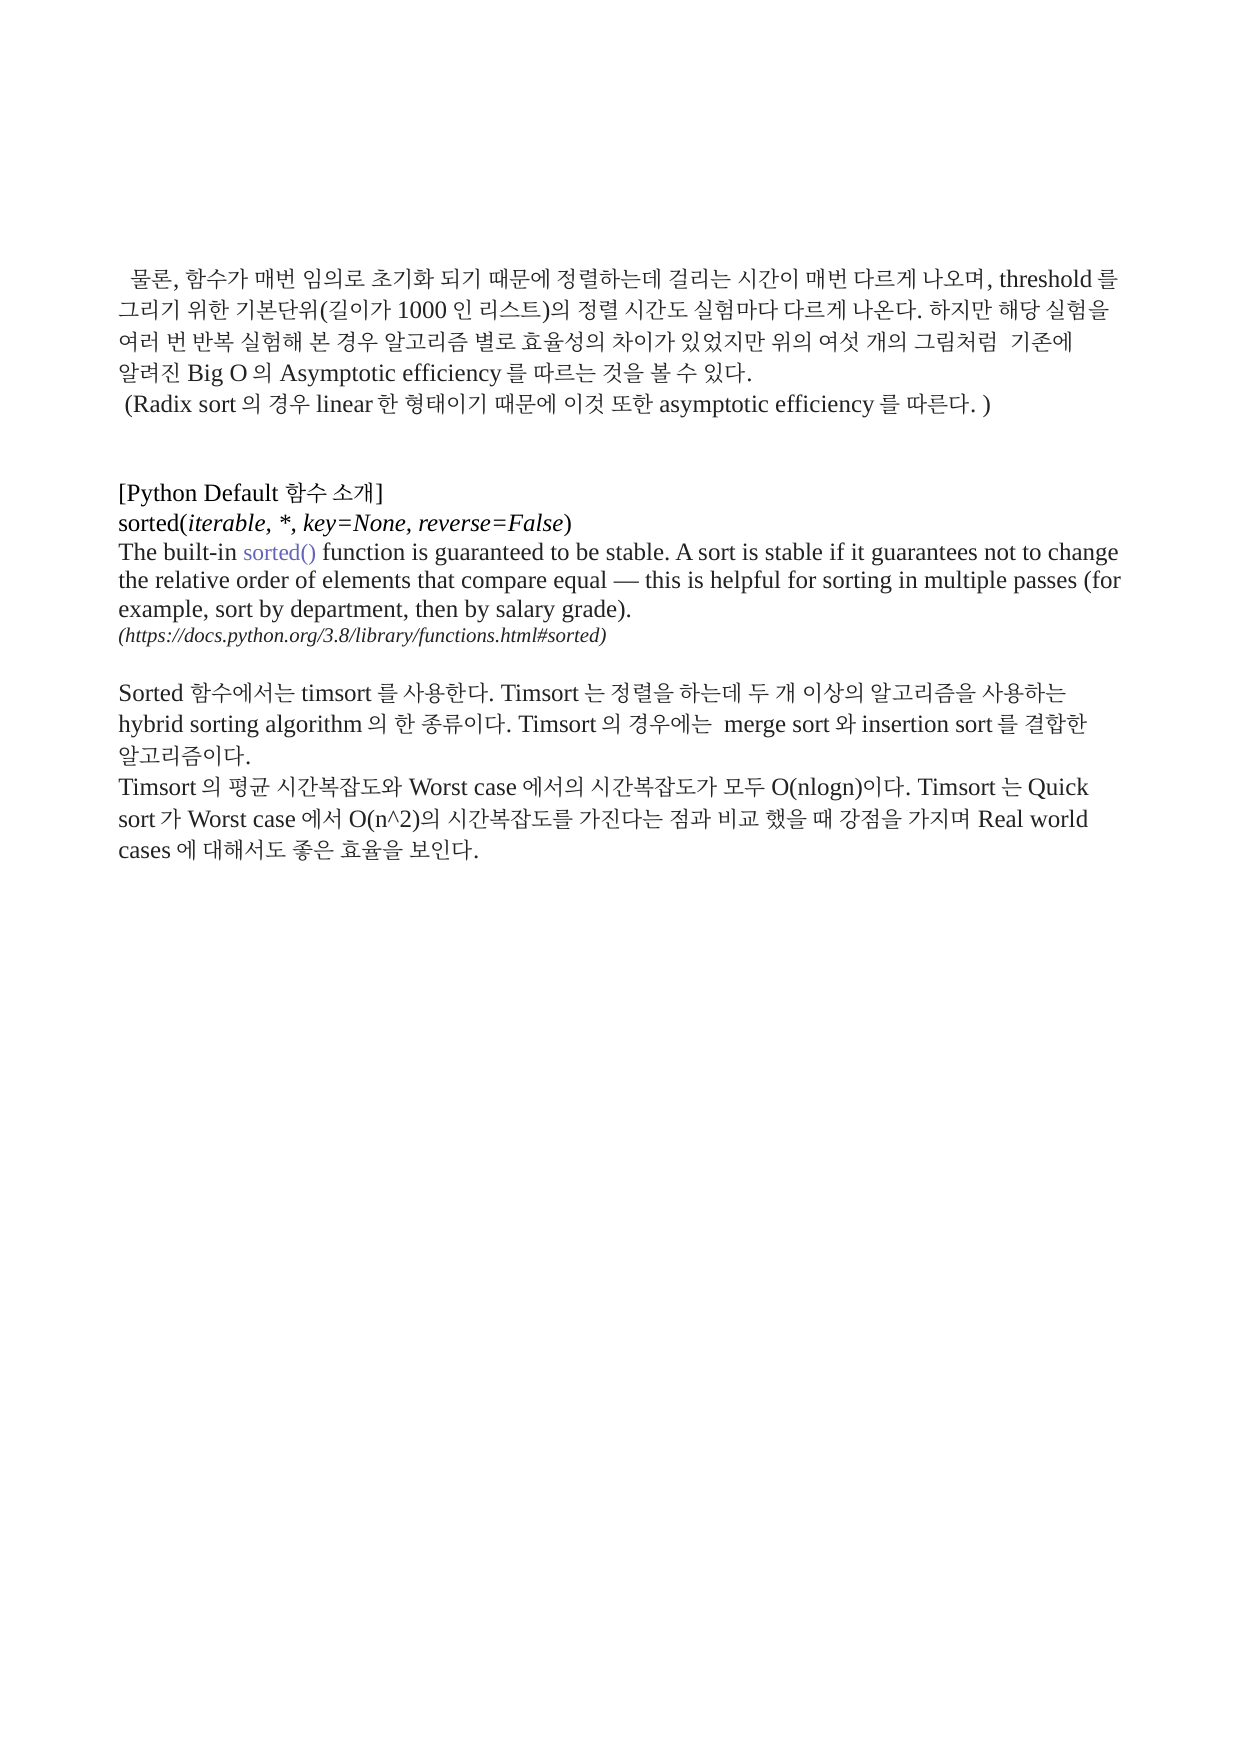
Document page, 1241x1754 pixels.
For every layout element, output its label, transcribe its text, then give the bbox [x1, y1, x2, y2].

text (Radix sort의 경우 linear한 형태이기 때문에 이것 또한 asymptotic efficiency를 따른다. ) [118, 388, 1122, 419]
text 물론, 함수가 매번 임의로 초기화 되기 때문에 정렬하는데 걸리는 시간이 매번 다르게 나오며, threshold를 그리기 위한 기본단위(길이가 1000인 리스트)의 정렬 시간도 실험마다 다르게 나온다. 하지만 해당 실험을 여러 번 반복 실험해 본 경우 알고리즘 별로 효율성의 차이가 있었지만 위의 여섯 개의 그림처럼 기존에 알려진 Big O의 Asymptotic efficiency를 따르는 것을 볼 수 있다. [118, 262, 1122, 388]
text Timsort의 평균 시간복잡도와 Worst case에서의 시간복잡도가 모두 O(nlogn)이다. Timsort는 Quick sort가 Worst case에서 O(n^2)의 시간복잡도를 가진다는 점과 비교 했을 때 강점을 가지며 Real world cases에 대해서도 좋은 효율을 보인다. [118, 770, 1122, 865]
text [Python Default 함수 소개] [118, 477, 1122, 508]
text Sorted 함수에서는 timsort를 사용한다. Timsort는 정렬을 하는데 두 개 이상의 알고리즘을 사용하는 hybrid sorting algorithm의 한 종류이다. Timsort의 경우에는 merge sort와 insertion sort를 결합한 알고리즘이다. [118, 676, 1122, 770]
text The built-in sorted() function is guaranteed to be stable. A sort is stable if it guarantees not to change the relative order of elements that compare equal — this is helpful for sorting in multiple passes (for example, sort by department, then by salary grade). [118, 537, 1122, 623]
text (https://docs.python.org/3.8/library/functions.html#sorted) [118, 623, 1122, 647]
text sorted(iterable, *, key=None, reverse=False) [118, 508, 1122, 537]
